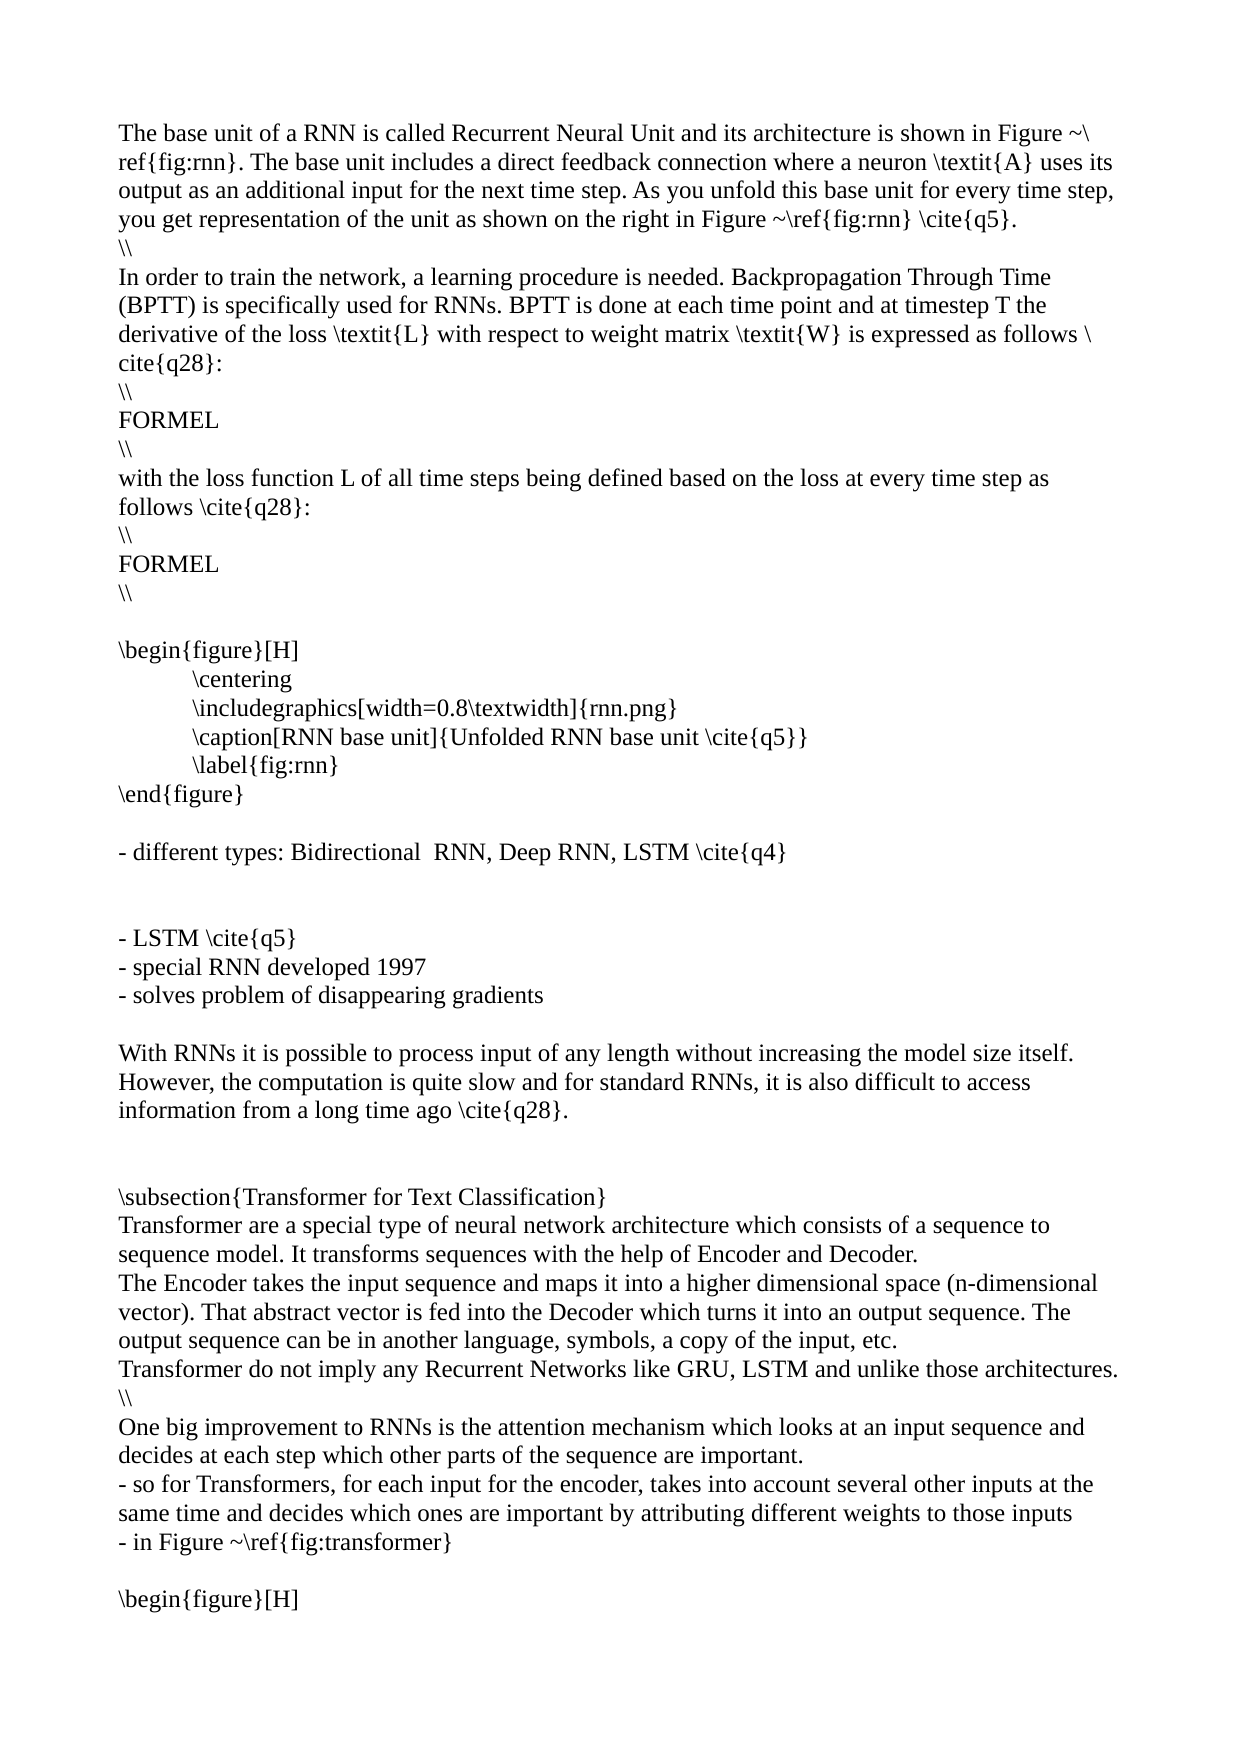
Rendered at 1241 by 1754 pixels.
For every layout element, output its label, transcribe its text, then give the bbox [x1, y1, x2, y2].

text FORMEL [118, 549, 1122, 578]
text - so for Transformers, for each input for the encoder, takes into account several other inputs at the same time and decides which ones are important by attributing different weights to those inputs [118, 1469, 1122, 1527]
text One big improvement to RNNs is the attention mechanism which looks at an input sequence and decides at each step which other parts of the sequence are important. [118, 1412, 1122, 1469]
text \end{figure} [118, 779, 1122, 808]
text \subsection{Transformer for Text Classification} [118, 1182, 1122, 1211]
text - solves problem of disappearing gradients [118, 981, 1122, 1009]
text \\ [118, 434, 1122, 463]
text \includegraphics[width=0.8\textwidth]{rnn.png} [118, 693, 1122, 722]
text With RNNs it is possible to process input of any length without increasing the model size itself. However, the computation is quite slow and for standard RNNs, it is also difficult to access information from a long time ago \cite{q28}. [118, 1038, 1122, 1124]
text \label{fig:rnn} [118, 751, 1122, 779]
text \begin{figure}[H] [118, 636, 1122, 664]
text - LSTM \cite{q5} [118, 923, 1122, 952]
text \begin{figure}[H] [118, 1584, 1122, 1613]
text - in Figure ~\ref{fig:transformer} [118, 1527, 1122, 1556]
text Transformer are a special type of neural network architecture which consists of a sequence to sequence model. It transforms sequences with the help of Encoder and Decoder. [118, 1211, 1122, 1268]
text The Encoder takes the input sequence and maps it into a higher dimensional space (n-dimensional vector). That abstract vector is fed into the Decoder which turns it into an output sequence. The output sequence can be in another language, symbols, a copy of the input, etc. [118, 1268, 1122, 1354]
text \\ [118, 578, 1122, 607]
text FORMEL [118, 406, 1122, 434]
text \caption[RNN base unit]{Unfolded RNN base unit \cite{q5}} [118, 722, 1122, 751]
text \\ [118, 233, 1122, 262]
text The base unit of a RNN is called Recurrent Neural Unit and its architecture is shown in Figure ~\ref{fig:rnn}. The base unit includes a direct feedback connection where a neuron \textit{A} uses its output as an additional input for the next time step. As you unfold this base unit for every time step, you get representation of the unit as shown on the right in Figure ~\ref{fig:rnn} \cite{q5}. [118, 118, 1122, 233]
text with the loss function L of all time steps being defined based on the loss at every time step as follows \cite{q28}: [118, 463, 1122, 521]
text - special RNN developed 1997 [118, 952, 1122, 981]
text - different types: Bidirectional RNN, Deep RNN, LSTM \cite{q4} [118, 837, 1122, 866]
text \centering [118, 664, 1122, 693]
text Transformer do not imply any Recurrent Networks like GRU, LSTM and unlike those architectures. \\ [118, 1354, 1122, 1412]
text \\ [118, 377, 1122, 406]
text In order to train the network, a learning procedure is needed. Backpropagation Through Time (BPTT) is specifically used for RNNs. BPTT is done at each time point and at timestep T the derivative of the loss \textit{L} with respect to weight matrix \textit{W} is expressed as follows \cite{q28}: [118, 262, 1122, 377]
text \\ [118, 521, 1122, 549]
